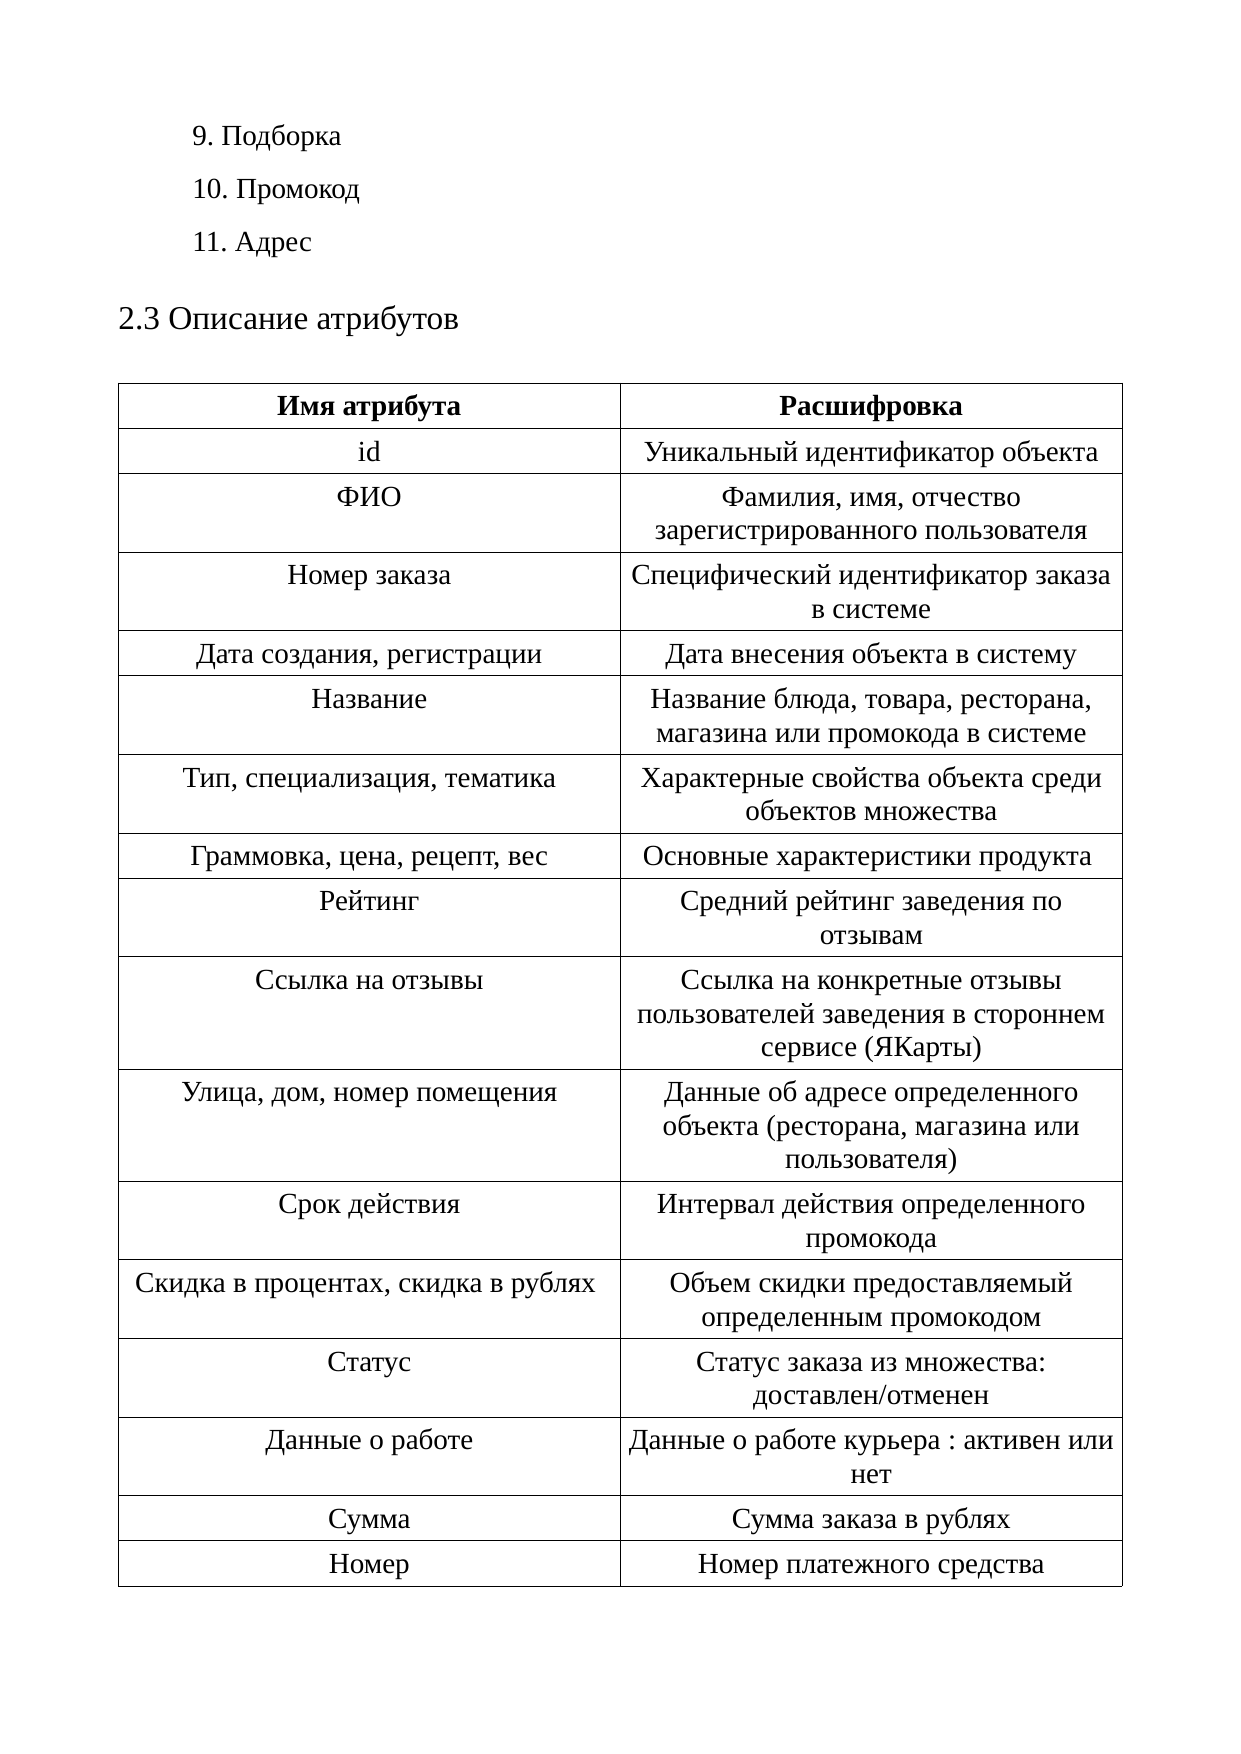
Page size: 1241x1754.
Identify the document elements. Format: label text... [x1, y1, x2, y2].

table_header Имя атрибута [119, 384, 620, 428]
table_cell Сумма [119, 1496, 620, 1540]
text 11. Адрес [118, 224, 1122, 258]
table_cell Ссылка на конкретные отзывы пользователей заведения в стороннем сервисе (ЯКарты) [621, 957, 1122, 1068]
table_cell Характерные свойства объекта среди объектов множества [621, 755, 1122, 833]
table_cell Улица, дом, номер помещения [119, 1070, 620, 1181]
table_cell Срок действия [119, 1182, 620, 1259]
table_cell Сумма заказа в рублях [621, 1496, 1122, 1540]
subtitle 2.3 Описание атрибутов [118, 298, 1122, 337]
table_cell Средний рейтинг заведения по отзывам [621, 879, 1122, 956]
table_cell Данные о работе [119, 1418, 620, 1495]
table_cell Интервал действия определенного промокода [621, 1182, 1122, 1259]
table_cell Дата внесения объекта в систему [621, 631, 1122, 675]
table_cell Статус [119, 1339, 620, 1417]
table_cell Основные характеристики продукта [621, 834, 1122, 878]
table_cell Номер платежного средства [621, 1541, 1122, 1586]
table_cell Название [119, 676, 620, 754]
table_cell Данные о работе курьера : активен или нет [621, 1418, 1122, 1495]
table_cell Статус заказа из множества: доставлен/отменен [621, 1339, 1122, 1417]
table_cell Объем скидки предоставляемый определенным промокодом [621, 1260, 1122, 1338]
text 9. Подборка [118, 118, 1122, 152]
table_cell Номер [119, 1541, 620, 1586]
table_cell Ссылка на отзывы [119, 957, 620, 1068]
table_header Расшифровка [621, 384, 1122, 428]
table_cell Граммовка, цена, рецепт, вес [119, 834, 620, 878]
table_cell id [119, 429, 620, 473]
table_cell Номер заказа [119, 553, 620, 630]
table_cell Название блюда, товара, ресторана, магазина или промокода в системе [621, 676, 1122, 754]
table_cell Тип, специализация, тематика [119, 755, 620, 833]
table_cell Специфический идентификатор заказа в системе [621, 553, 1122, 630]
table_cell ФИО [119, 474, 620, 552]
table_cell Дата создания, регистрации [119, 631, 620, 675]
table_cell Фамилия, имя, отчество зарегистрированного пользователя [621, 474, 1122, 552]
text 10. Промокод [118, 171, 1122, 205]
table_cell Скидка в процентах, скидка в рублях [119, 1260, 620, 1338]
table_cell Рейтинг [119, 879, 620, 956]
table_cell Уникальный идентификатор объекта [621, 429, 1122, 473]
table_cell Данные об адресе определенного объекта (ресторана, магазина или пользователя) [621, 1070, 1122, 1181]
